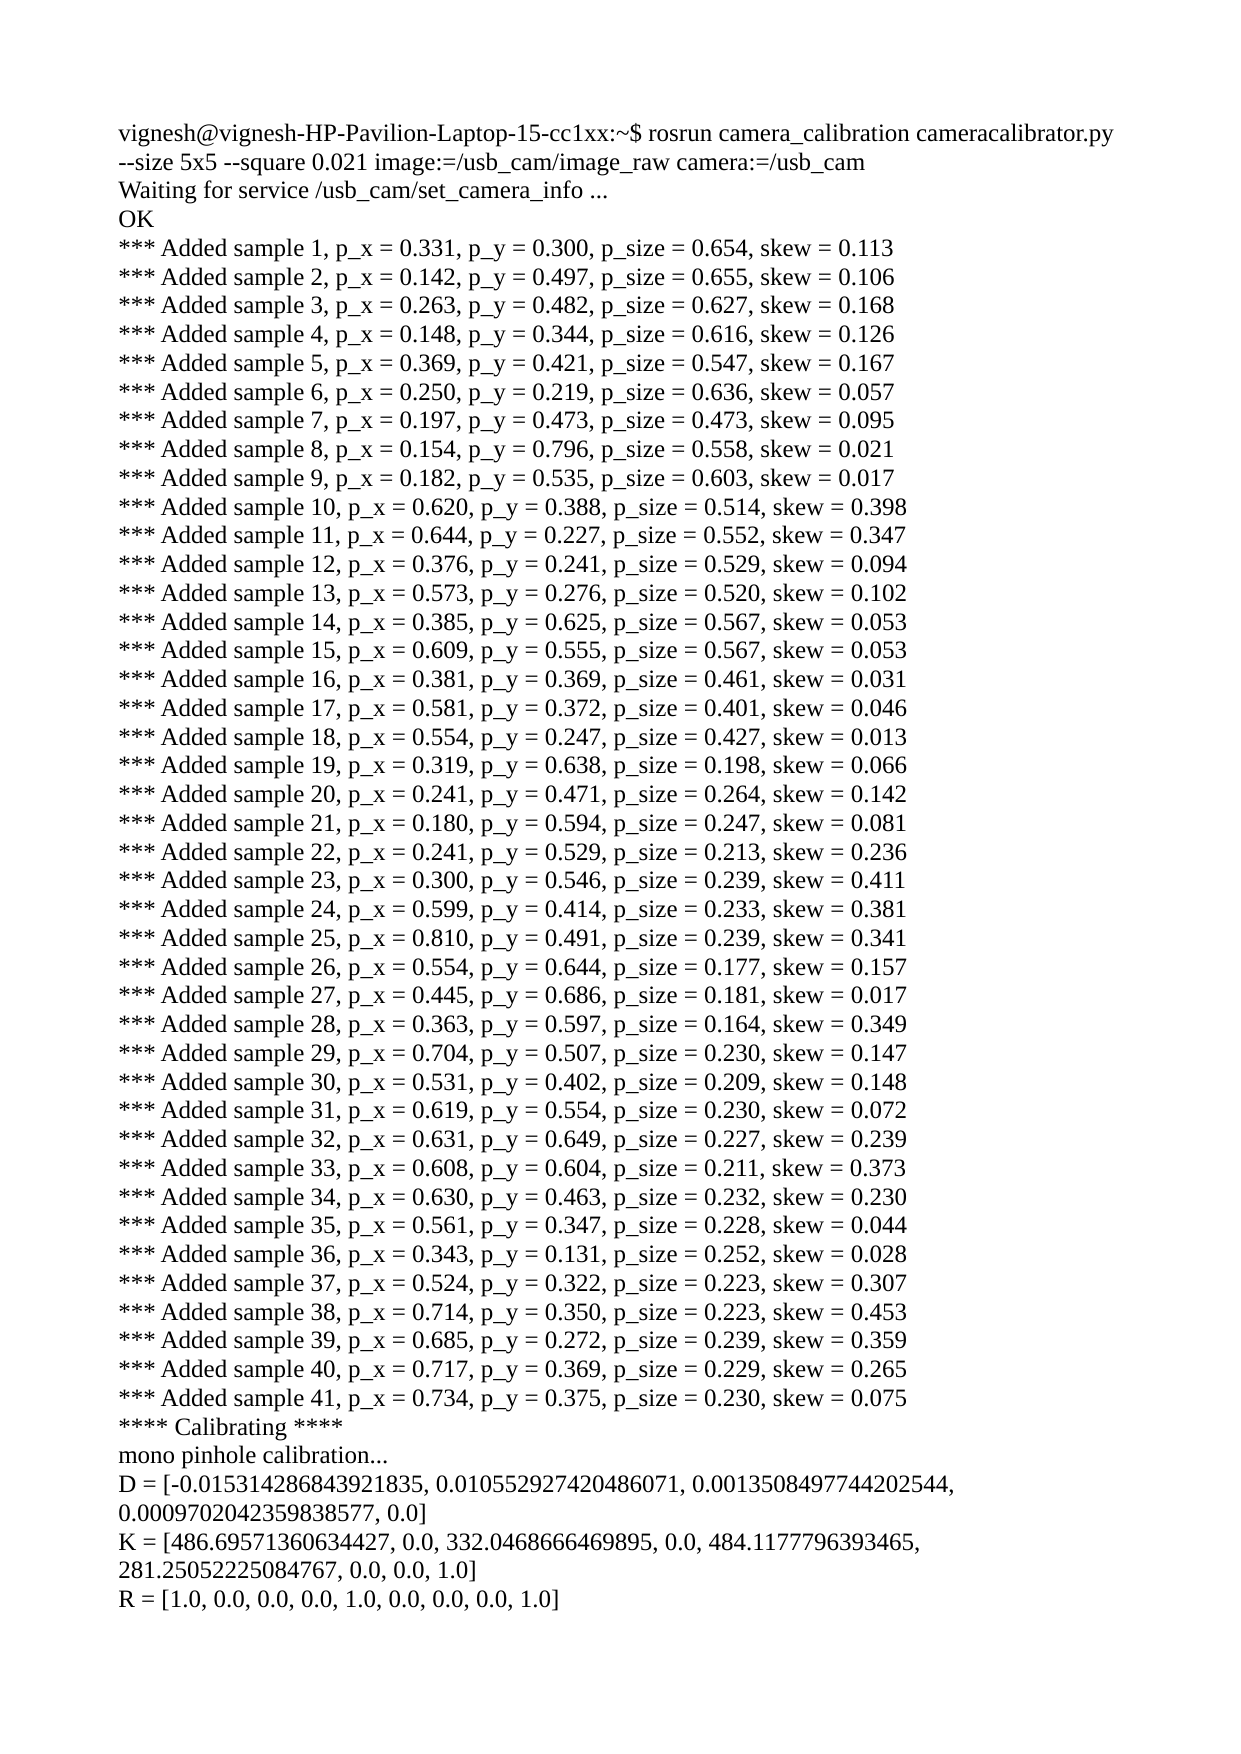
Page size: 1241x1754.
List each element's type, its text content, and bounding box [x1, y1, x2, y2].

text *** Added sample 3, p_x = 0.263, p_y = 0.482, p_size = 0.627, skew = 0.168 [118, 291, 1122, 319]
text *** Added sample 39, p_x = 0.685, p_y = 0.272, p_size = 0.239, skew = 0.359 [118, 1326, 1122, 1354]
text R = [1.0, 0.0, 0.0, 0.0, 1.0, 0.0, 0.0, 0.0, 1.0] [118, 1584, 1122, 1613]
text *** Added sample 33, p_x = 0.608, p_y = 0.604, p_size = 0.211, skew = 0.373 [118, 1153, 1122, 1182]
text *** Added sample 40, p_x = 0.717, p_y = 0.369, p_size = 0.229, skew = 0.265 [118, 1354, 1122, 1383]
text *** Added sample 32, p_x = 0.631, p_y = 0.649, p_size = 0.227, skew = 0.239 [118, 1124, 1122, 1153]
text *** Added sample 41, p_x = 0.734, p_y = 0.375, p_size = 0.230, skew = 0.075 [118, 1383, 1122, 1412]
text *** Added sample 22, p_x = 0.241, p_y = 0.529, p_size = 0.213, skew = 0.236 [118, 837, 1122, 866]
text *** Added sample 14, p_x = 0.385, p_y = 0.625, p_size = 0.567, skew = 0.053 [118, 607, 1122, 636]
text *** Added sample 8, p_x = 0.154, p_y = 0.796, p_size = 0.558, skew = 0.021 [118, 434, 1122, 463]
text *** Added sample 25, p_x = 0.810, p_y = 0.491, p_size = 0.239, skew = 0.341 [118, 923, 1122, 952]
text vignesh@vignesh-HP-Pavilion-Laptop-15-cc1xx:~$ rosrun camera_calibration cameracalibrator.py --size 5x5 --square 0.021 image:=/usb_cam/image_raw camera:=/usb_cam [118, 118, 1122, 176]
text *** Added sample 4, p_x = 0.148, p_y = 0.344, p_size = 0.616, skew = 0.126 [118, 319, 1122, 348]
text *** Added sample 15, p_x = 0.609, p_y = 0.555, p_size = 0.567, skew = 0.053 [118, 636, 1122, 664]
text *** Added sample 18, p_x = 0.554, p_y = 0.247, p_size = 0.427, skew = 0.013 [118, 722, 1122, 751]
text *** Added sample 31, p_x = 0.619, p_y = 0.554, p_size = 0.230, skew = 0.072 [118, 1096, 1122, 1124]
text mono pinhole calibration... [118, 1441, 1122, 1469]
text *** Added sample 37, p_x = 0.524, p_y = 0.322, p_size = 0.223, skew = 0.307 [118, 1268, 1122, 1297]
text *** Added sample 7, p_x = 0.197, p_y = 0.473, p_size = 0.473, skew = 0.095 [118, 406, 1122, 434]
text *** Added sample 16, p_x = 0.381, p_y = 0.369, p_size = 0.461, skew = 0.031 [118, 664, 1122, 693]
text *** Added sample 35, p_x = 0.561, p_y = 0.347, p_size = 0.228, skew = 0.044 [118, 1211, 1122, 1239]
text *** Added sample 20, p_x = 0.241, p_y = 0.471, p_size = 0.264, skew = 0.142 [118, 779, 1122, 808]
text *** Added sample 2, p_x = 0.142, p_y = 0.497, p_size = 0.655, skew = 0.106 [118, 262, 1122, 291]
text K = [486.69571360634427, 0.0, 332.0468666469895, 0.0, 484.1177796393465, 281.25052225084767, 0.0, 0.0, 1.0] [118, 1527, 1122, 1584]
text *** Added sample 19, p_x = 0.319, p_y = 0.638, p_size = 0.198, skew = 0.066 [118, 751, 1122, 779]
text *** Added sample 21, p_x = 0.180, p_y = 0.594, p_size = 0.247, skew = 0.081 [118, 808, 1122, 837]
text *** Added sample 29, p_x = 0.704, p_y = 0.507, p_size = 0.230, skew = 0.147 [118, 1038, 1122, 1067]
text *** Added sample 12, p_x = 0.376, p_y = 0.241, p_size = 0.529, skew = 0.094 [118, 549, 1122, 578]
text *** Added sample 23, p_x = 0.300, p_y = 0.546, p_size = 0.239, skew = 0.411 [118, 866, 1122, 894]
text *** Added sample 34, p_x = 0.630, p_y = 0.463, p_size = 0.232, skew = 0.230 [118, 1182, 1122, 1211]
text **** Calibrating **** [118, 1412, 1122, 1441]
text *** Added sample 1, p_x = 0.331, p_y = 0.300, p_size = 0.654, skew = 0.113 [118, 233, 1122, 262]
text *** Added sample 30, p_x = 0.531, p_y = 0.402, p_size = 0.209, skew = 0.148 [118, 1067, 1122, 1096]
text D = [-0.015314286843921835, 0.010552927420486071, 0.0013508497744202544, 0.0009702042359838577, 0.0] [118, 1469, 1122, 1527]
text *** Added sample 5, p_x = 0.369, p_y = 0.421, p_size = 0.547, skew = 0.167 [118, 348, 1122, 377]
text *** Added sample 24, p_x = 0.599, p_y = 0.414, p_size = 0.233, skew = 0.381 [118, 894, 1122, 923]
text *** Added sample 9, p_x = 0.182, p_y = 0.535, p_size = 0.603, skew = 0.017 [118, 463, 1122, 492]
text *** Added sample 36, p_x = 0.343, p_y = 0.131, p_size = 0.252, skew = 0.028 [118, 1239, 1122, 1268]
text Waiting for service /usb_cam/set_camera_info ... [118, 176, 1122, 204]
text *** Added sample 13, p_x = 0.573, p_y = 0.276, p_size = 0.520, skew = 0.102 [118, 578, 1122, 607]
text *** Added sample 10, p_x = 0.620, p_y = 0.388, p_size = 0.514, skew = 0.398 [118, 492, 1122, 521]
text *** Added sample 26, p_x = 0.554, p_y = 0.644, p_size = 0.177, skew = 0.157 [118, 952, 1122, 981]
text *** Added sample 11, p_x = 0.644, p_y = 0.227, p_size = 0.552, skew = 0.347 [118, 521, 1122, 549]
text *** Added sample 6, p_x = 0.250, p_y = 0.219, p_size = 0.636, skew = 0.057 [118, 377, 1122, 406]
text *** Added sample 28, p_x = 0.363, p_y = 0.597, p_size = 0.164, skew = 0.349 [118, 1009, 1122, 1038]
text OK [118, 204, 1122, 233]
text *** Added sample 17, p_x = 0.581, p_y = 0.372, p_size = 0.401, skew = 0.046 [118, 693, 1122, 722]
text *** Added sample 27, p_x = 0.445, p_y = 0.686, p_size = 0.181, skew = 0.017 [118, 981, 1122, 1009]
text *** Added sample 38, p_x = 0.714, p_y = 0.350, p_size = 0.223, skew = 0.453 [118, 1297, 1122, 1326]
